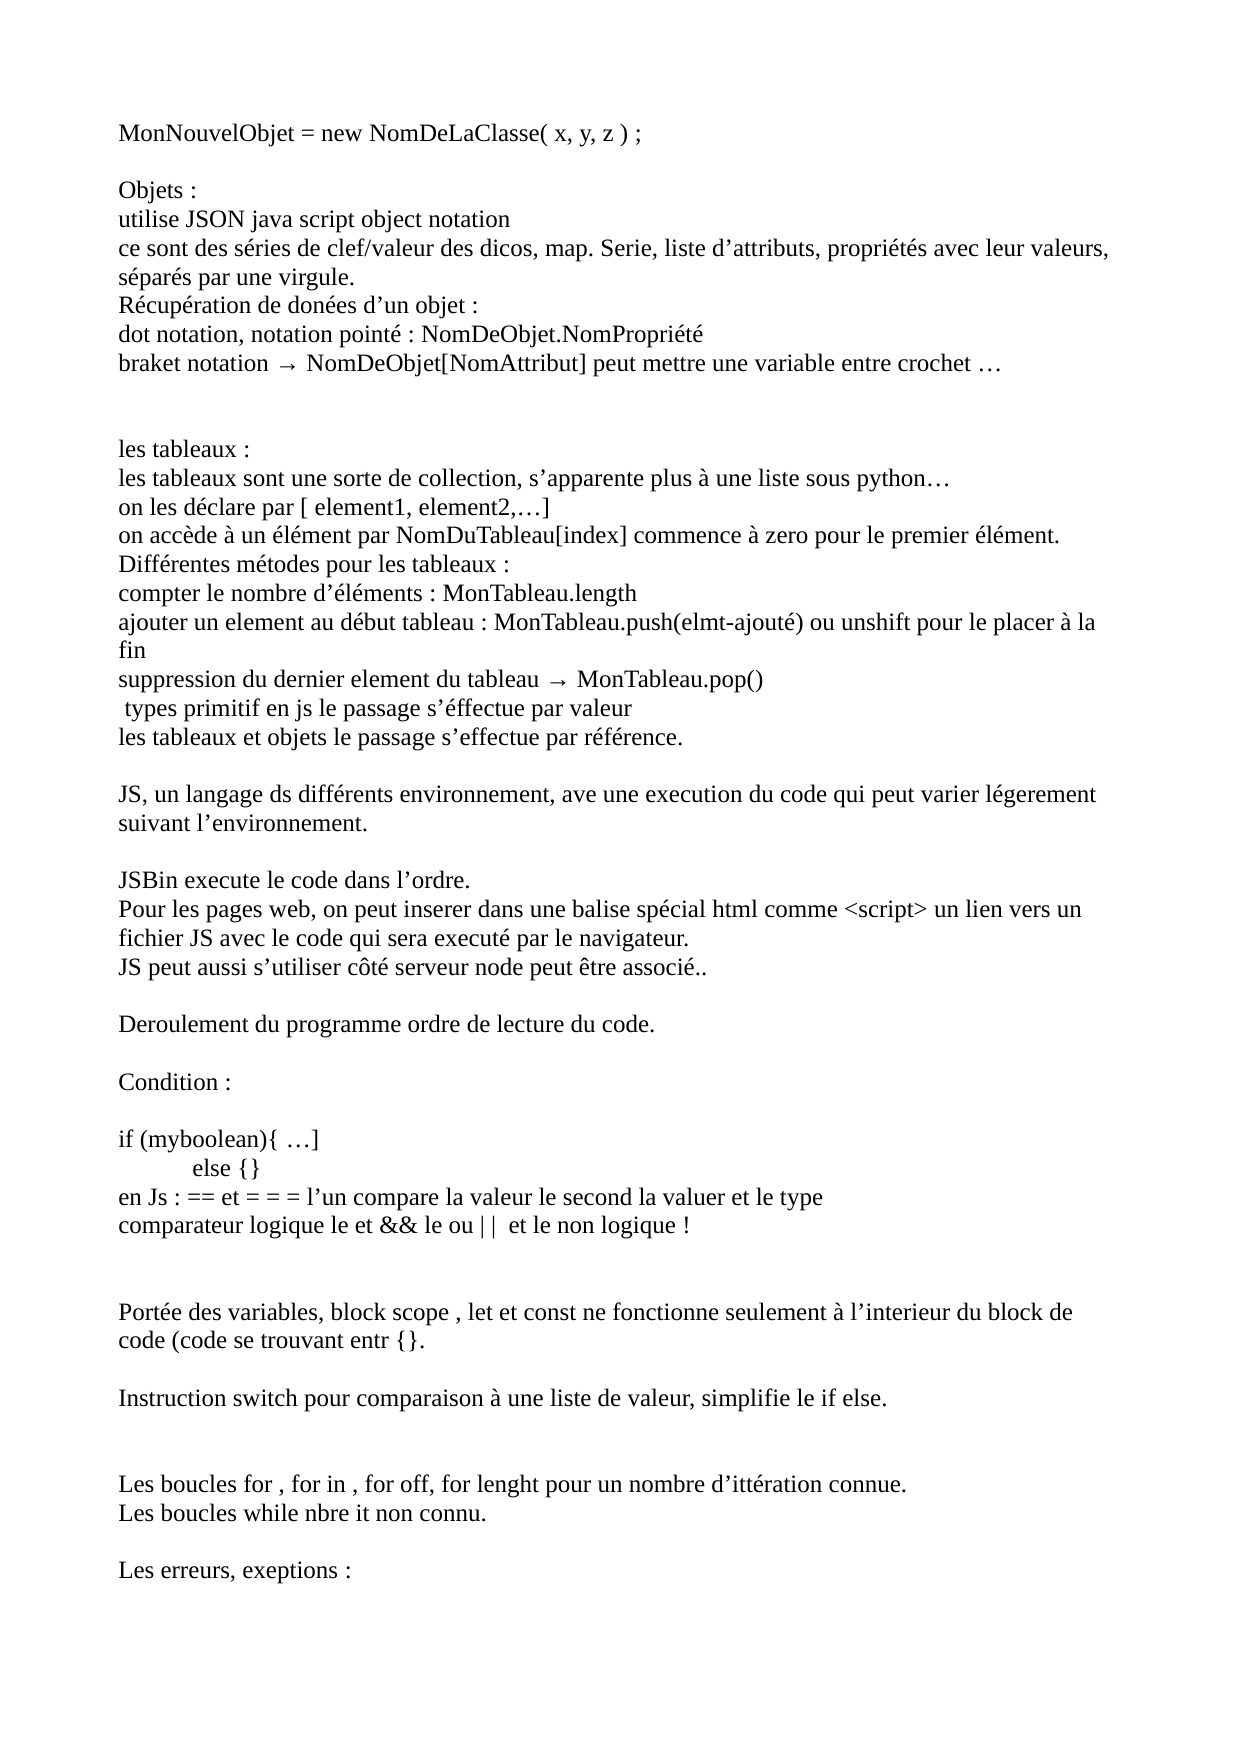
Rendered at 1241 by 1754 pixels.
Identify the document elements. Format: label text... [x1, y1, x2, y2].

text compter le nombre d’éléments : MonTableau.length [118, 578, 1122, 607]
text else {} [118, 1153, 1122, 1182]
text les tableaux sont une sorte de collection, s’apparente plus à une liste sous python… [118, 463, 1122, 492]
text Condition : [118, 1067, 1122, 1096]
text braket notation → NomDeObjet[NomAttribut] peut mettre une variable entre crochet … [118, 348, 1122, 377]
text MonNouvelObjet = new NomDeLaClasse( x, y, z ) ; [118, 118, 1122, 147]
text Les boucles while nbre it non connu. [118, 1498, 1122, 1527]
text Objets : [118, 176, 1122, 204]
text ajouter un element au début tableau : MonTableau.push(elmt-ajouté) ou unshift pour le placer à la fin [118, 607, 1122, 664]
text suppression du dernier element du tableau → MonTableau.pop() [118, 664, 1122, 693]
text Les boucles for , for in , for off, for lenght pour un nombre d’ittération connue. [118, 1469, 1122, 1498]
text ce sont des séries de clef/valeur des dicos, map. Serie, liste d’attributs, propriétés avec leur valeurs, séparés par une virgule. [118, 233, 1122, 291]
text Deroulement du programme ordre de lecture du code. [118, 1009, 1122, 1038]
text Pour les pages web, on peut inserer dans une balise spécial html comme <script> un lien vers un fichier JS avec le code qui sera executé par le navigateur. [118, 894, 1122, 952]
text Différentes métodes pour les tableaux : [118, 549, 1122, 578]
text types primitif en js le passage s’éffectue par valeur [118, 693, 1122, 722]
text Les erreurs, exeptions : [118, 1556, 1122, 1584]
text en Js : == et = = = l’un compare la valeur le second la valuer et le type [118, 1182, 1122, 1211]
text JS peut aussi s’utiliser côté serveur node peut être associé.. [118, 952, 1122, 981]
text Récupération de donées d’un objet : [118, 291, 1122, 319]
text les tableaux : [118, 434, 1122, 463]
text utilise JSON java script object notation [118, 204, 1122, 233]
text on les déclare par [ element1, element2,…] [118, 492, 1122, 521]
text Portée des variables, block scope , let et const ne fonctionne seulement à l’interieur du block de code (code se trouvant entr {}. [118, 1297, 1122, 1354]
text JSBin execute le code dans l’ordre. [118, 866, 1122, 894]
text if (myboolean){ …] [118, 1124, 1122, 1153]
text Instruction switch pour comparaison à une liste de valeur, simplifie le if else. [118, 1383, 1122, 1412]
text dot notation, notation pointé : NomDeObjet.NomPropriété [118, 319, 1122, 348]
text comparateur logique le et && le ou | | et le non logique ! [118, 1211, 1122, 1239]
text on accède à un élément par NomDuTableau[index] commence à zero pour le premier élément. [118, 521, 1122, 549]
text JS, un langage ds différents environnement, ave une execution du code qui peut varier légerement suivant l’environnement. [118, 779, 1122, 837]
text les tableaux et objets le passage s’effectue par référence. [118, 722, 1122, 751]
